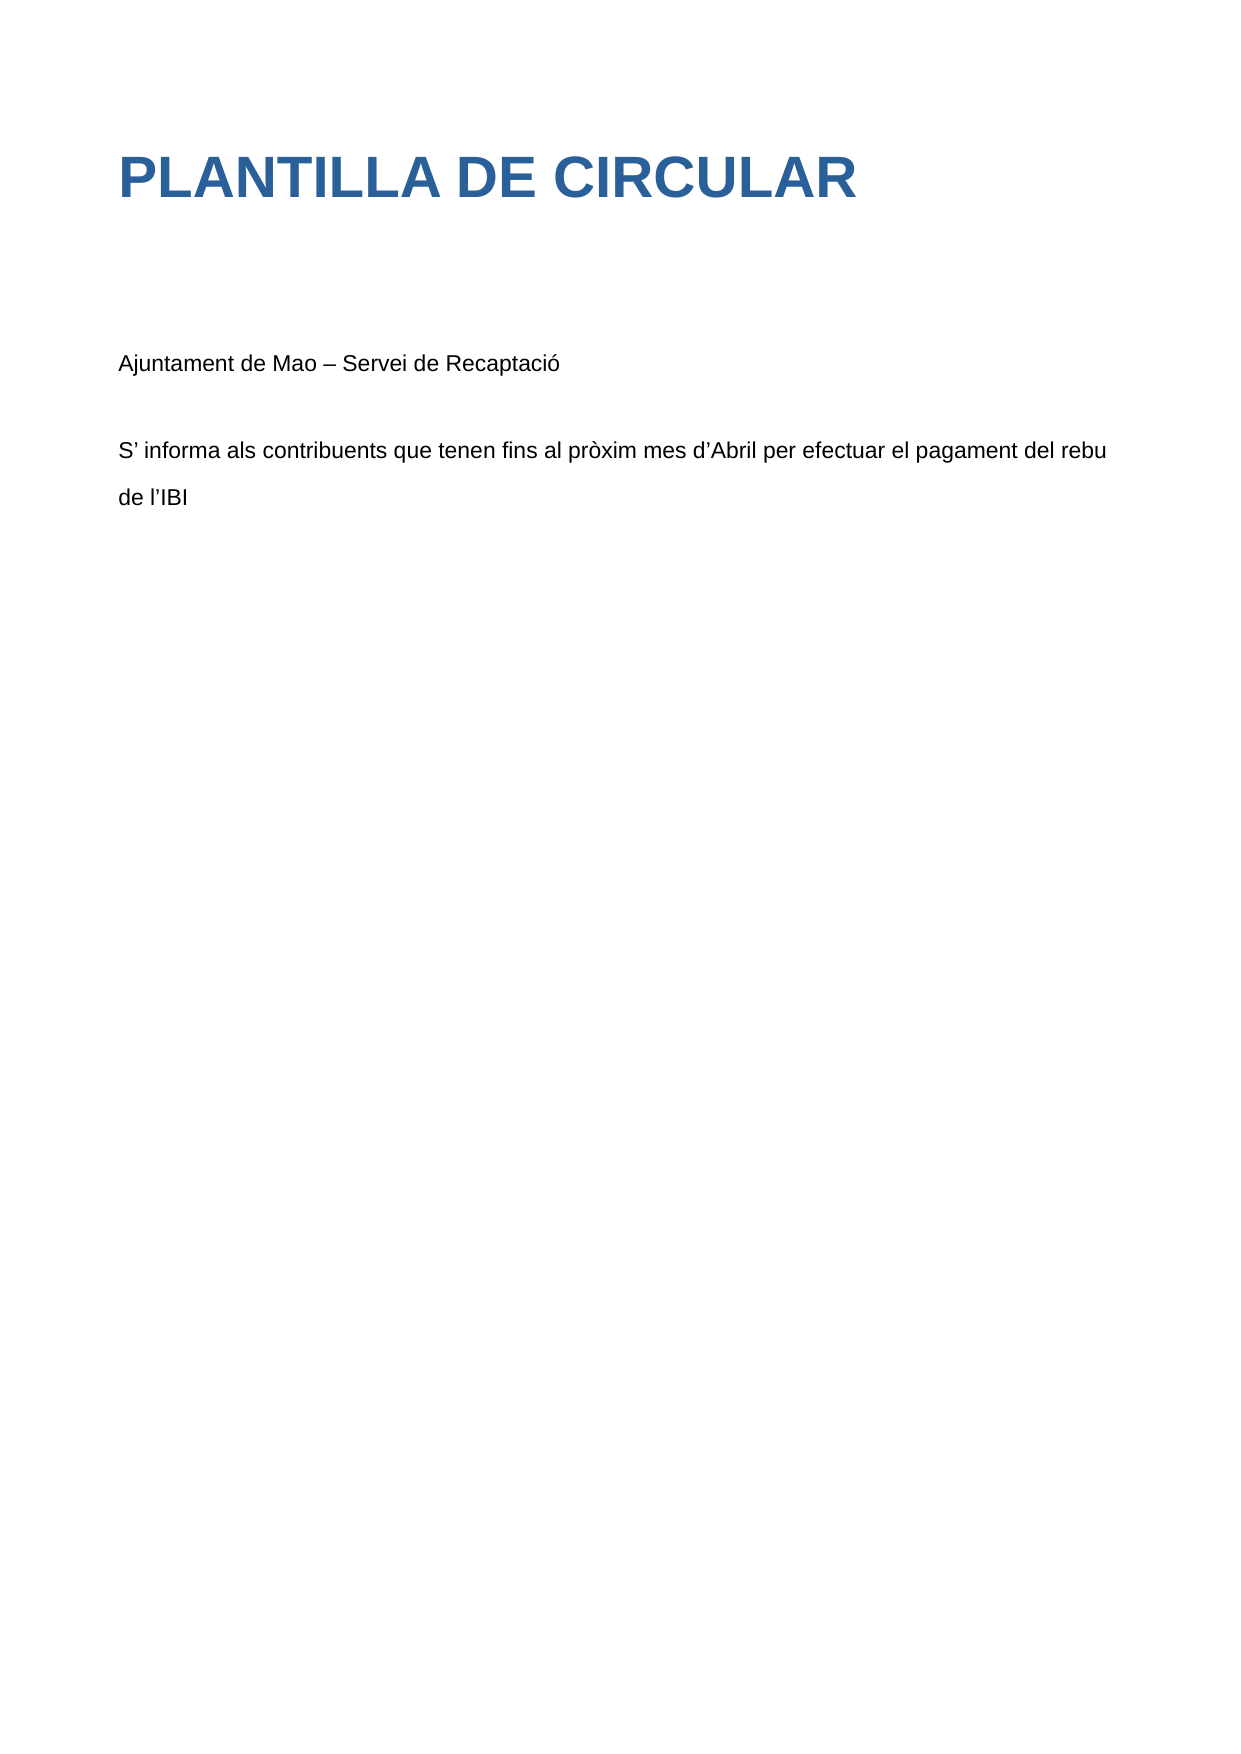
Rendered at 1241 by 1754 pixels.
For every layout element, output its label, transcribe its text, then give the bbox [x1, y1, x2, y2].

text S’ informa als contribuents que tenen fins al pròxim mes d’Abril per efectuar el pagament del rebu de l’IBI [118, 437, 1122, 510]
text Ajuntament de Mao – Servei de Recaptació [118, 350, 1122, 377]
text PLANTILLA DE CIRCULAR [118, 143, 1122, 210]
